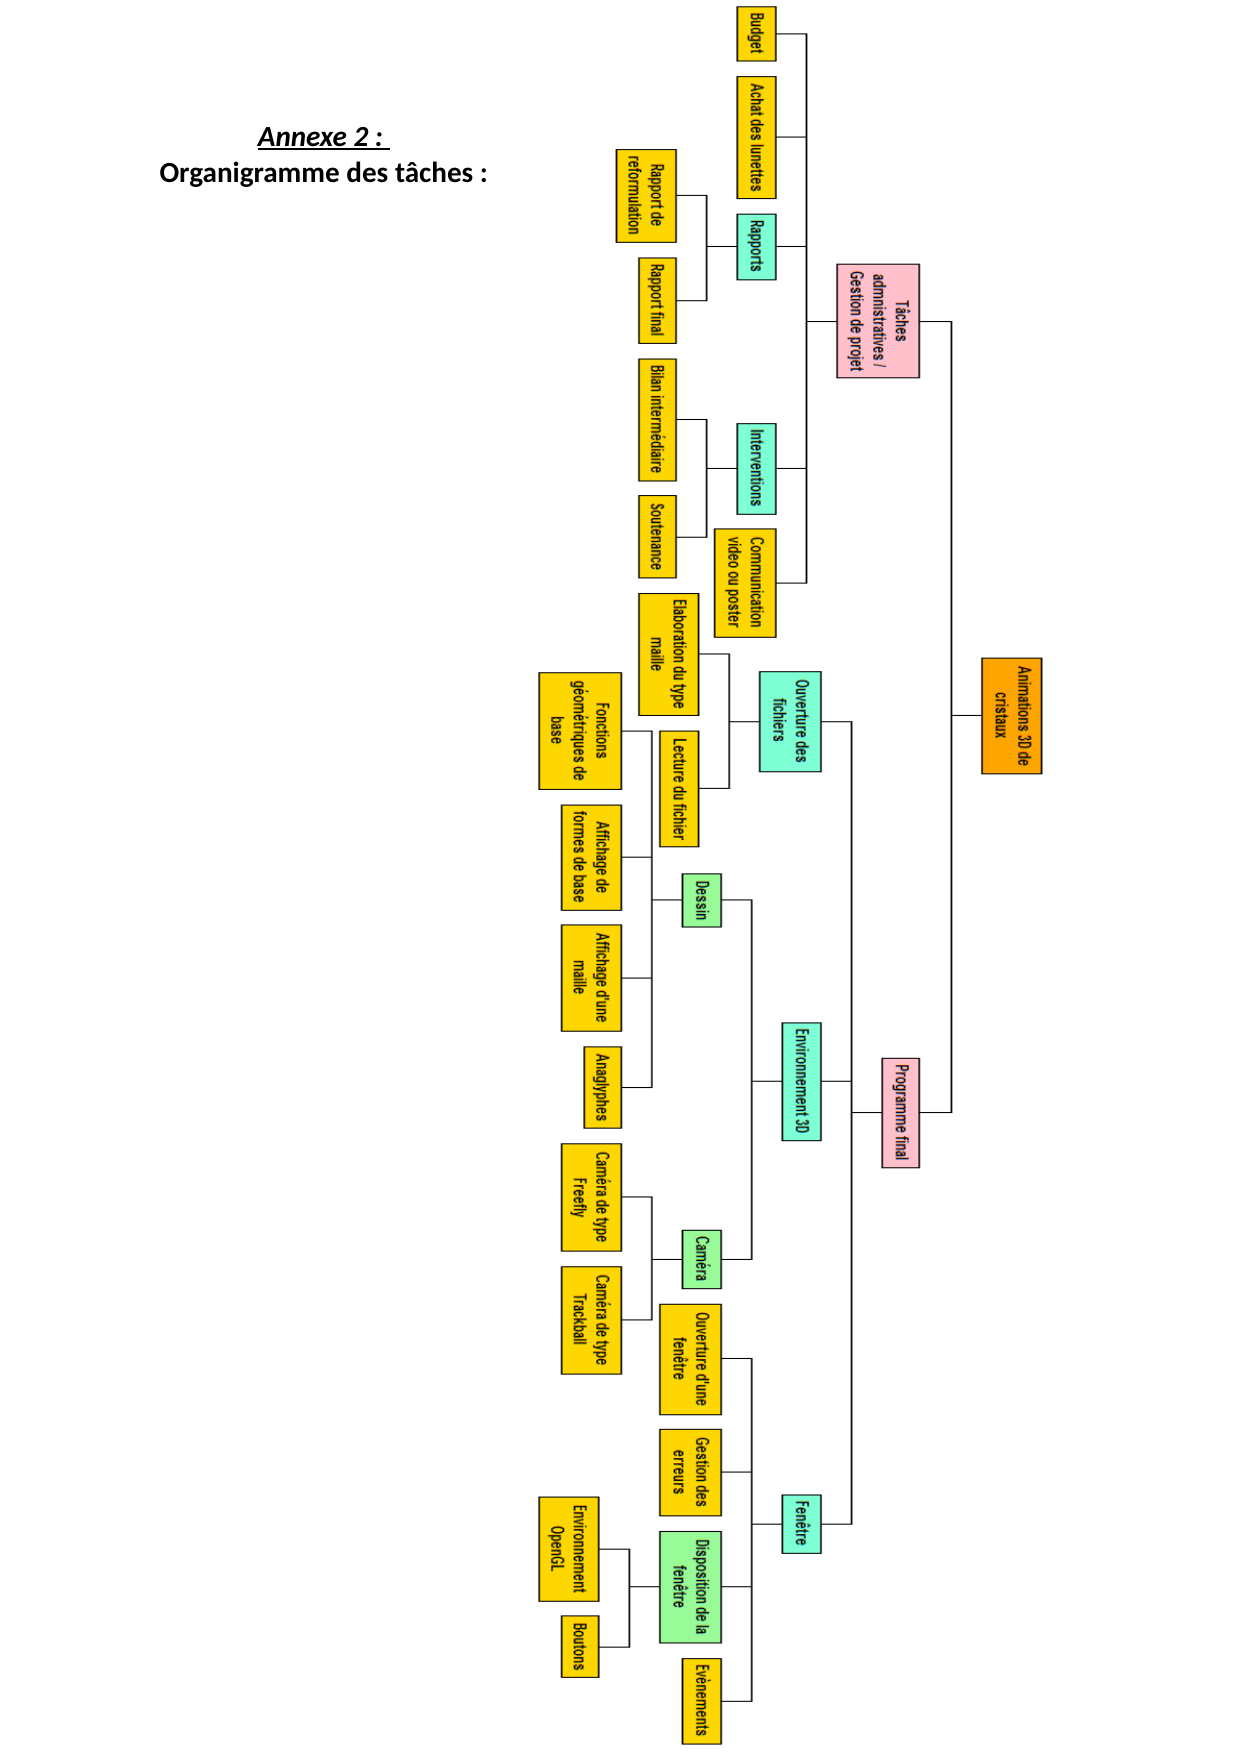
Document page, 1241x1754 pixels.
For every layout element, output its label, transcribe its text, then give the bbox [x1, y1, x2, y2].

picture [529, 0, 1054, 1754]
text [1054, 118, 1122, 154]
text Annexe 2 : [118, 118, 529, 154]
text [1054, 154, 1122, 189]
text Organigramme des tâches : [118, 154, 529, 189]
